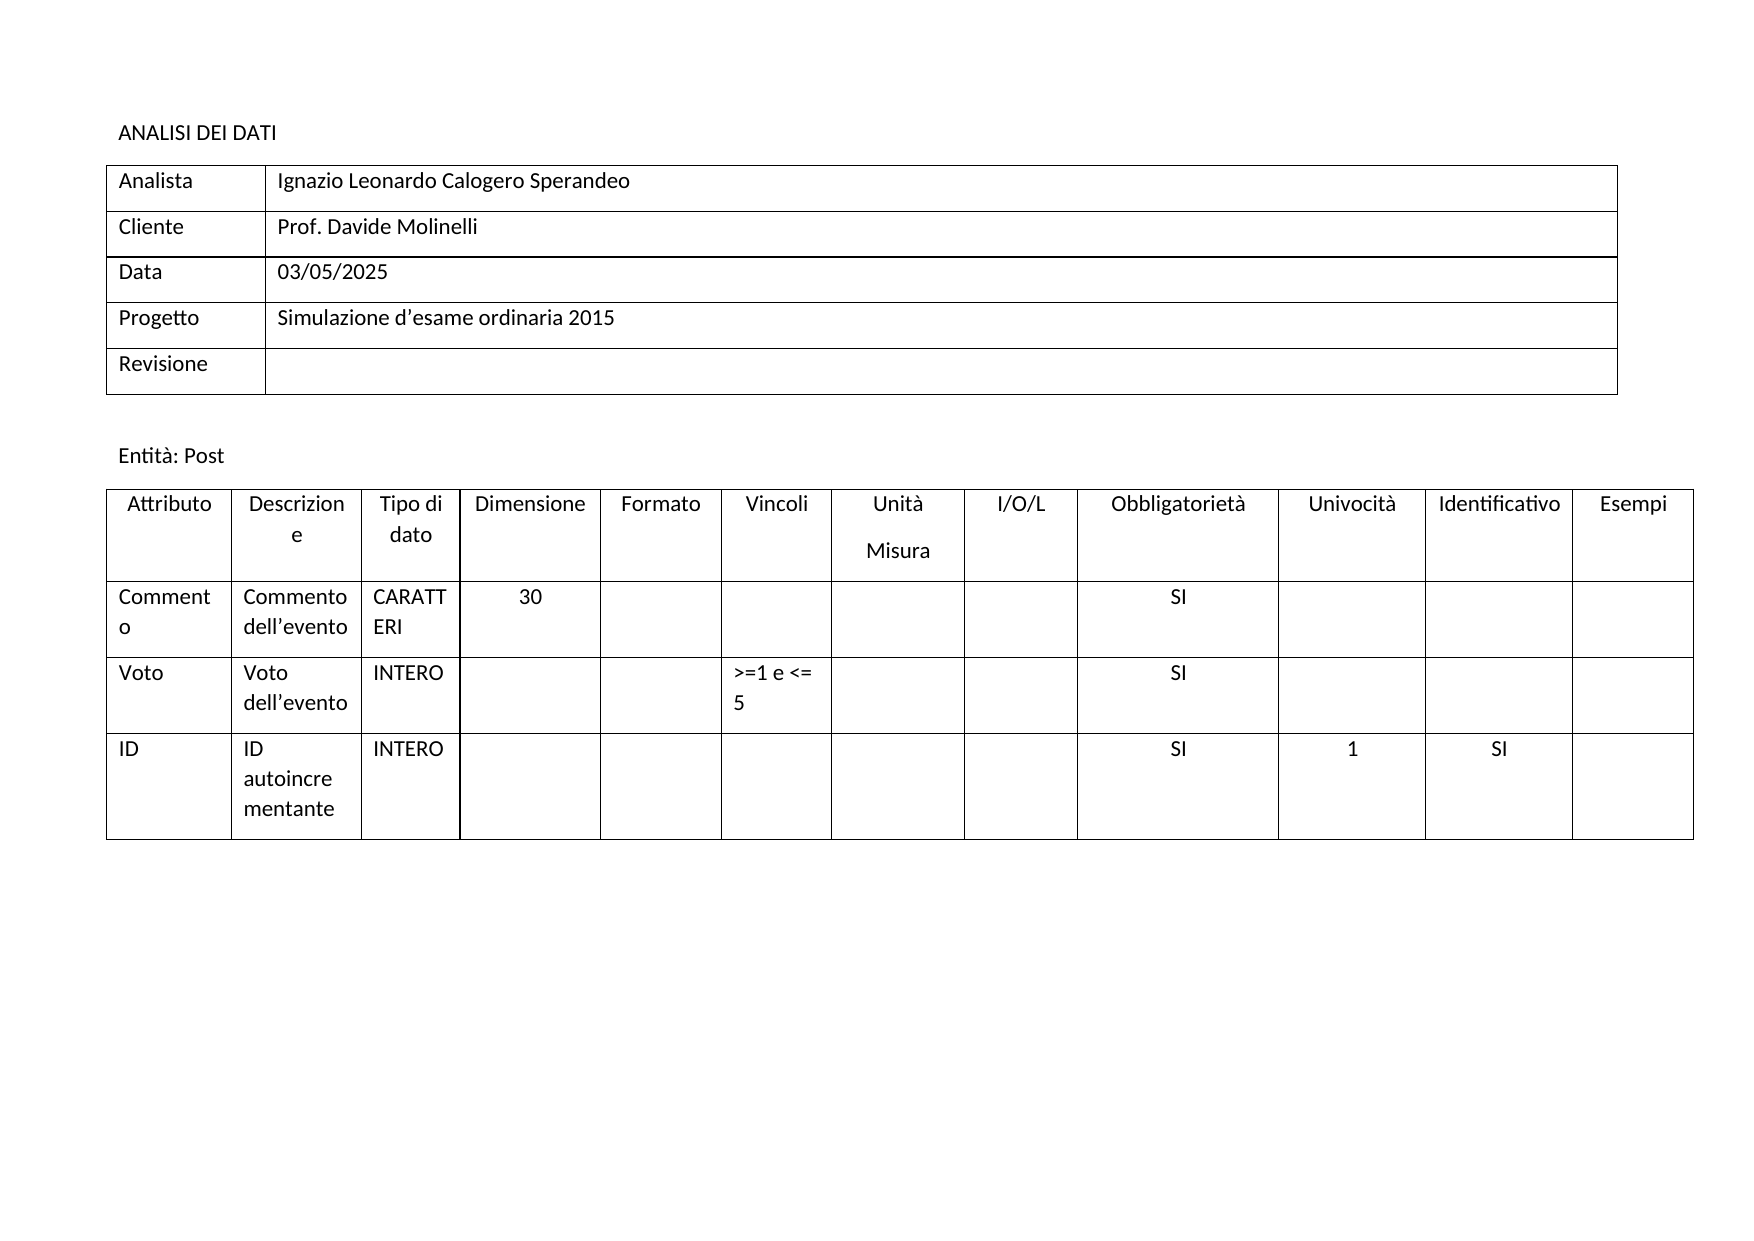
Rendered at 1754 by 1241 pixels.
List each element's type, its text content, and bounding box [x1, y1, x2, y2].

table_cell ID autoincrementante [232, 734, 361, 839]
text ANALISI DEI DATI [118, 118, 1606, 146]
table_header Formato [601, 490, 721, 581]
table_header Obbligatorietà [1078, 490, 1278, 581]
table_cell [1573, 658, 1693, 733]
table_cell [1573, 582, 1693, 657]
table_cell Voto [107, 658, 231, 733]
table_cell [1279, 658, 1425, 733]
table_cell INTERO [362, 658, 459, 733]
table_cell [832, 658, 964, 733]
table_cell Commento dell’evento [232, 582, 361, 657]
table_cell [1279, 582, 1425, 657]
table_cell [832, 734, 964, 839]
table_header Attributo [107, 490, 231, 581]
table_cell INTERO [362, 734, 459, 839]
table_cell Commento [107, 582, 231, 657]
table_cell SI [1426, 734, 1572, 839]
table_cell 03/05/2025 [266, 258, 1617, 302]
table_cell 1 [1279, 734, 1425, 839]
table_header I/O/L [965, 490, 1077, 581]
table_cell Progetto [107, 303, 265, 348]
table_cell [266, 349, 1617, 394]
table_cell Prof. Davide Molinelli [266, 212, 1617, 256]
table_cell 30 [461, 582, 600, 657]
table_header Analista [107, 166, 265, 211]
table_header Unità Misura [832, 490, 964, 581]
table_header Esempi [1573, 490, 1693, 581]
table_cell [722, 734, 831, 839]
table_cell [601, 658, 721, 733]
table_header Univocità [1279, 490, 1425, 581]
table_cell [722, 582, 831, 657]
table_cell [1573, 734, 1693, 839]
table_cell Data [107, 258, 265, 302]
table_cell [1426, 658, 1572, 733]
table_cell [965, 582, 1077, 657]
table_cell SI [1078, 734, 1278, 839]
table_cell Simulazione d’esame ordinaria 2015 [266, 303, 1617, 348]
table_header Tipo di dato [362, 490, 459, 581]
table_cell [601, 734, 721, 839]
table_cell >=1 e <= 5 [722, 658, 831, 733]
table_cell CARATTERI [362, 582, 459, 657]
table_cell [965, 658, 1077, 733]
table_header Vincoli [722, 490, 831, 581]
table_cell ID [107, 734, 231, 839]
text Entità: Post [118, 442, 1606, 469]
table_header Dimensione [461, 490, 600, 581]
table_header Identificativo [1426, 490, 1572, 581]
table_cell Revisione [107, 349, 265, 394]
table_cell [601, 582, 721, 657]
table_cell Voto dell’evento [232, 658, 361, 733]
table_header Descrizione [232, 490, 361, 581]
table_cell [461, 734, 600, 839]
table_cell [1426, 582, 1572, 657]
table_cell Cliente [107, 212, 265, 256]
table_cell SI [1078, 658, 1278, 733]
table_cell [965, 734, 1077, 839]
table_cell SI [1078, 582, 1278, 657]
table_cell [832, 582, 964, 657]
table_cell [461, 658, 600, 733]
table_header Ignazio Leonardo Calogero Sperandeo [266, 166, 1617, 211]
